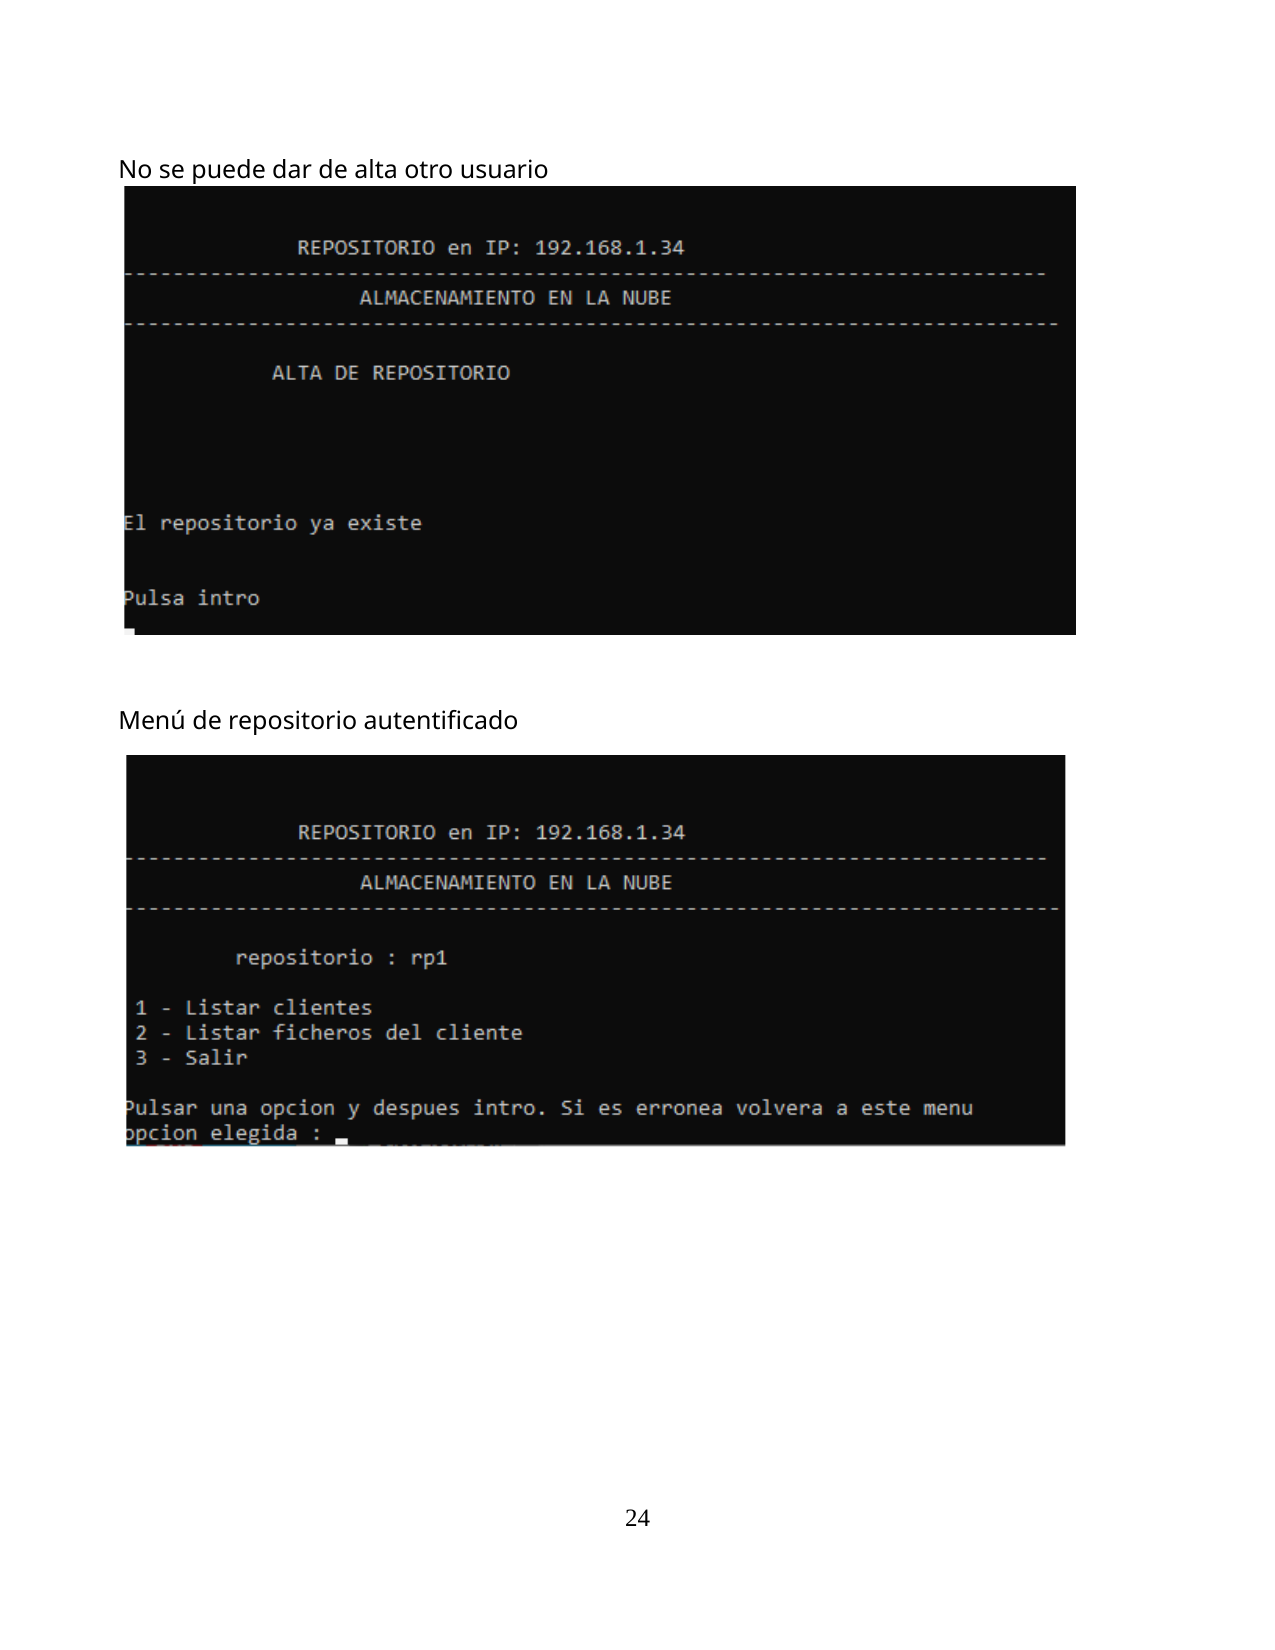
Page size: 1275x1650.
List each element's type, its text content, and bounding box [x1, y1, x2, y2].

text Menú de repositorio autentificado [118, 703, 1157, 737]
picture [126, 755, 1066, 1148]
picture [124, 186, 1076, 635]
text No se puede dar de alta otro usuario [118, 152, 1157, 186]
